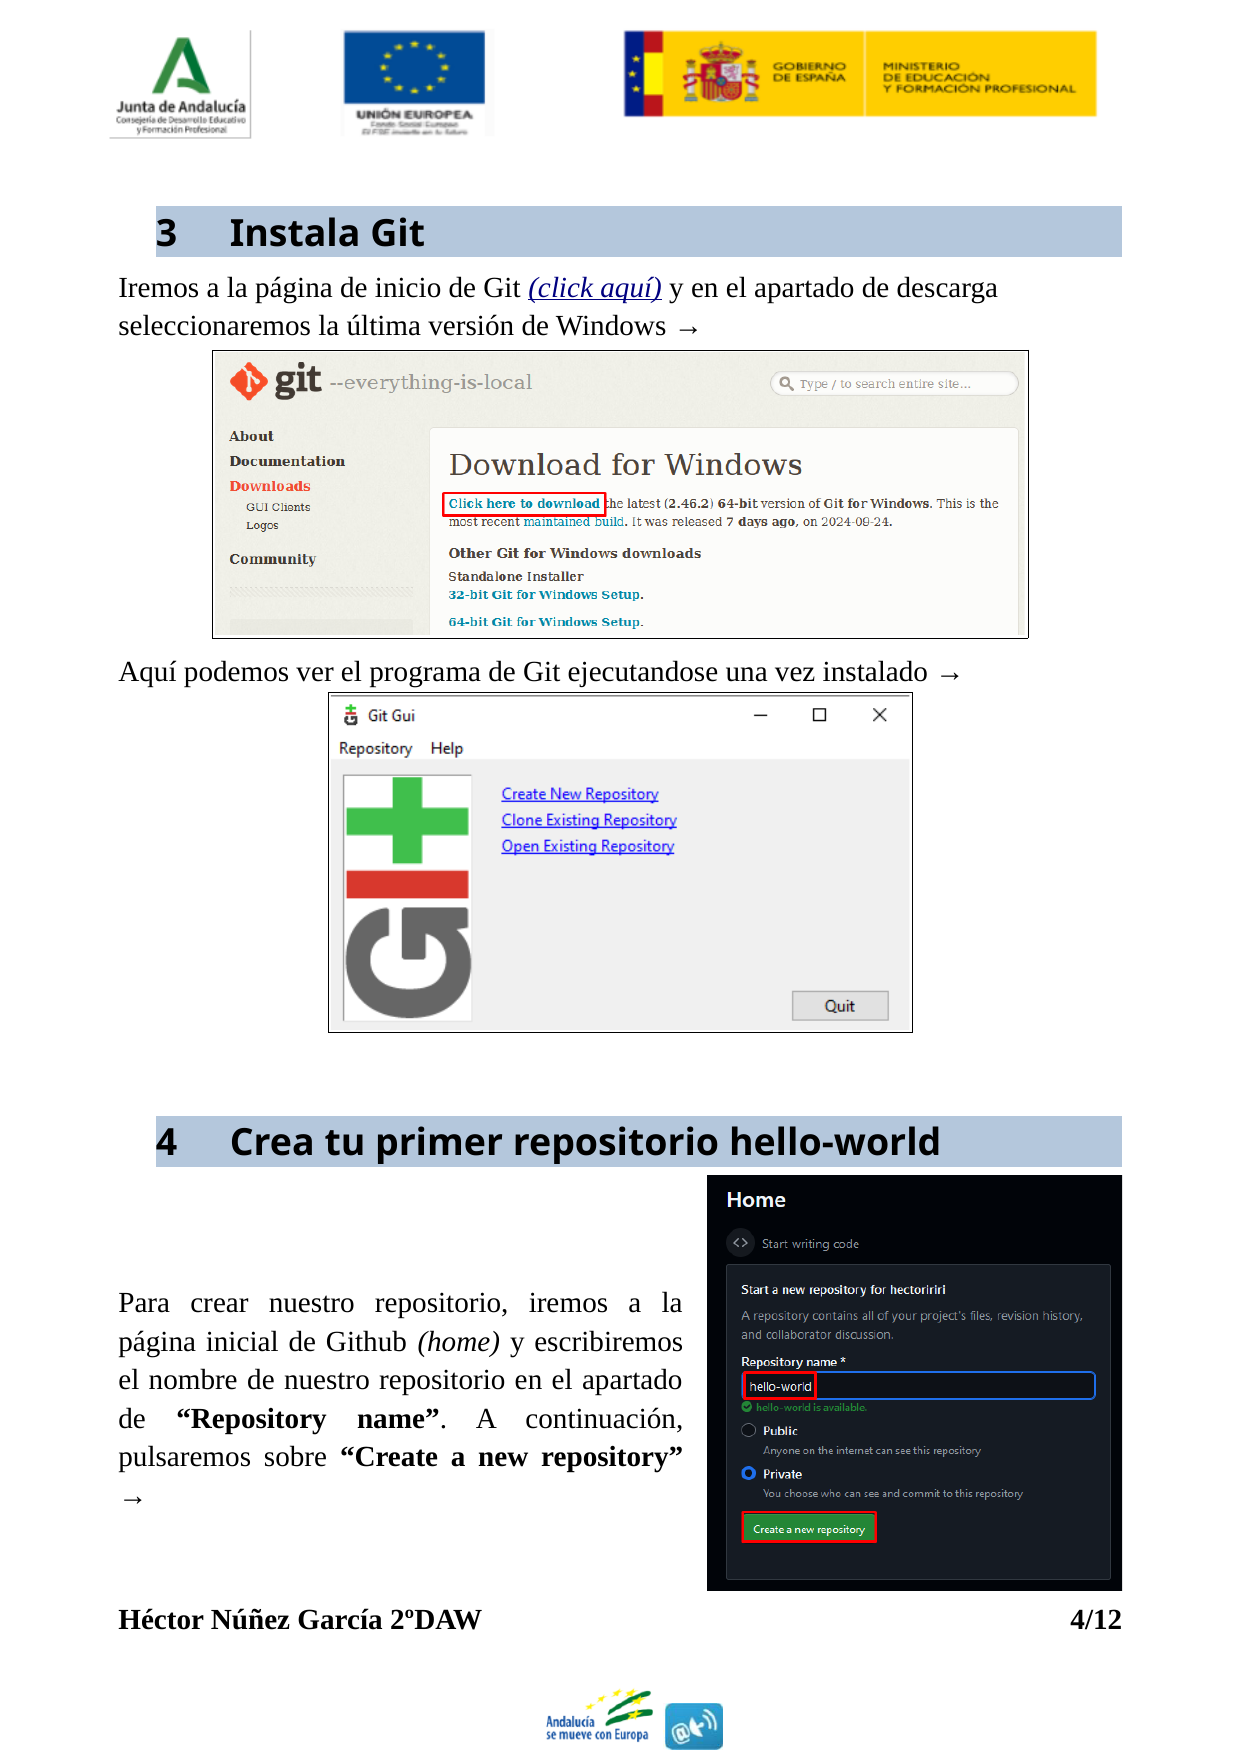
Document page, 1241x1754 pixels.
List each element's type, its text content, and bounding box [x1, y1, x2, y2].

picture [215, 352, 1025, 635]
picture [529, 1665, 727, 1754]
picture [707, 1175, 1123, 1591]
subtitle Crea tu primer repositorio hello-world [156, 1116, 1122, 1167]
subtitle Instala Git [156, 206, 1122, 257]
picture [330, 695, 910, 1030]
text Para crear nuestro repositorio, iremos a la página inicial de Github (home) y escribiremos el nombre de nuestro repositorio en el apartado de “Repository name”. A continuación, pulsaremos sobre “Create a new repository” → [118, 1285, 707, 1512]
picture [107, 11, 1112, 143]
text Aquí podemos ver el programa de Git ejecutandose una vez instalado → [118, 351, 1122, 688]
text Iremos a la página de inicio de Git (click aquí) y en el apartado de descarga seleccionaremos la última versión de Windows → [118, 270, 1122, 342]
